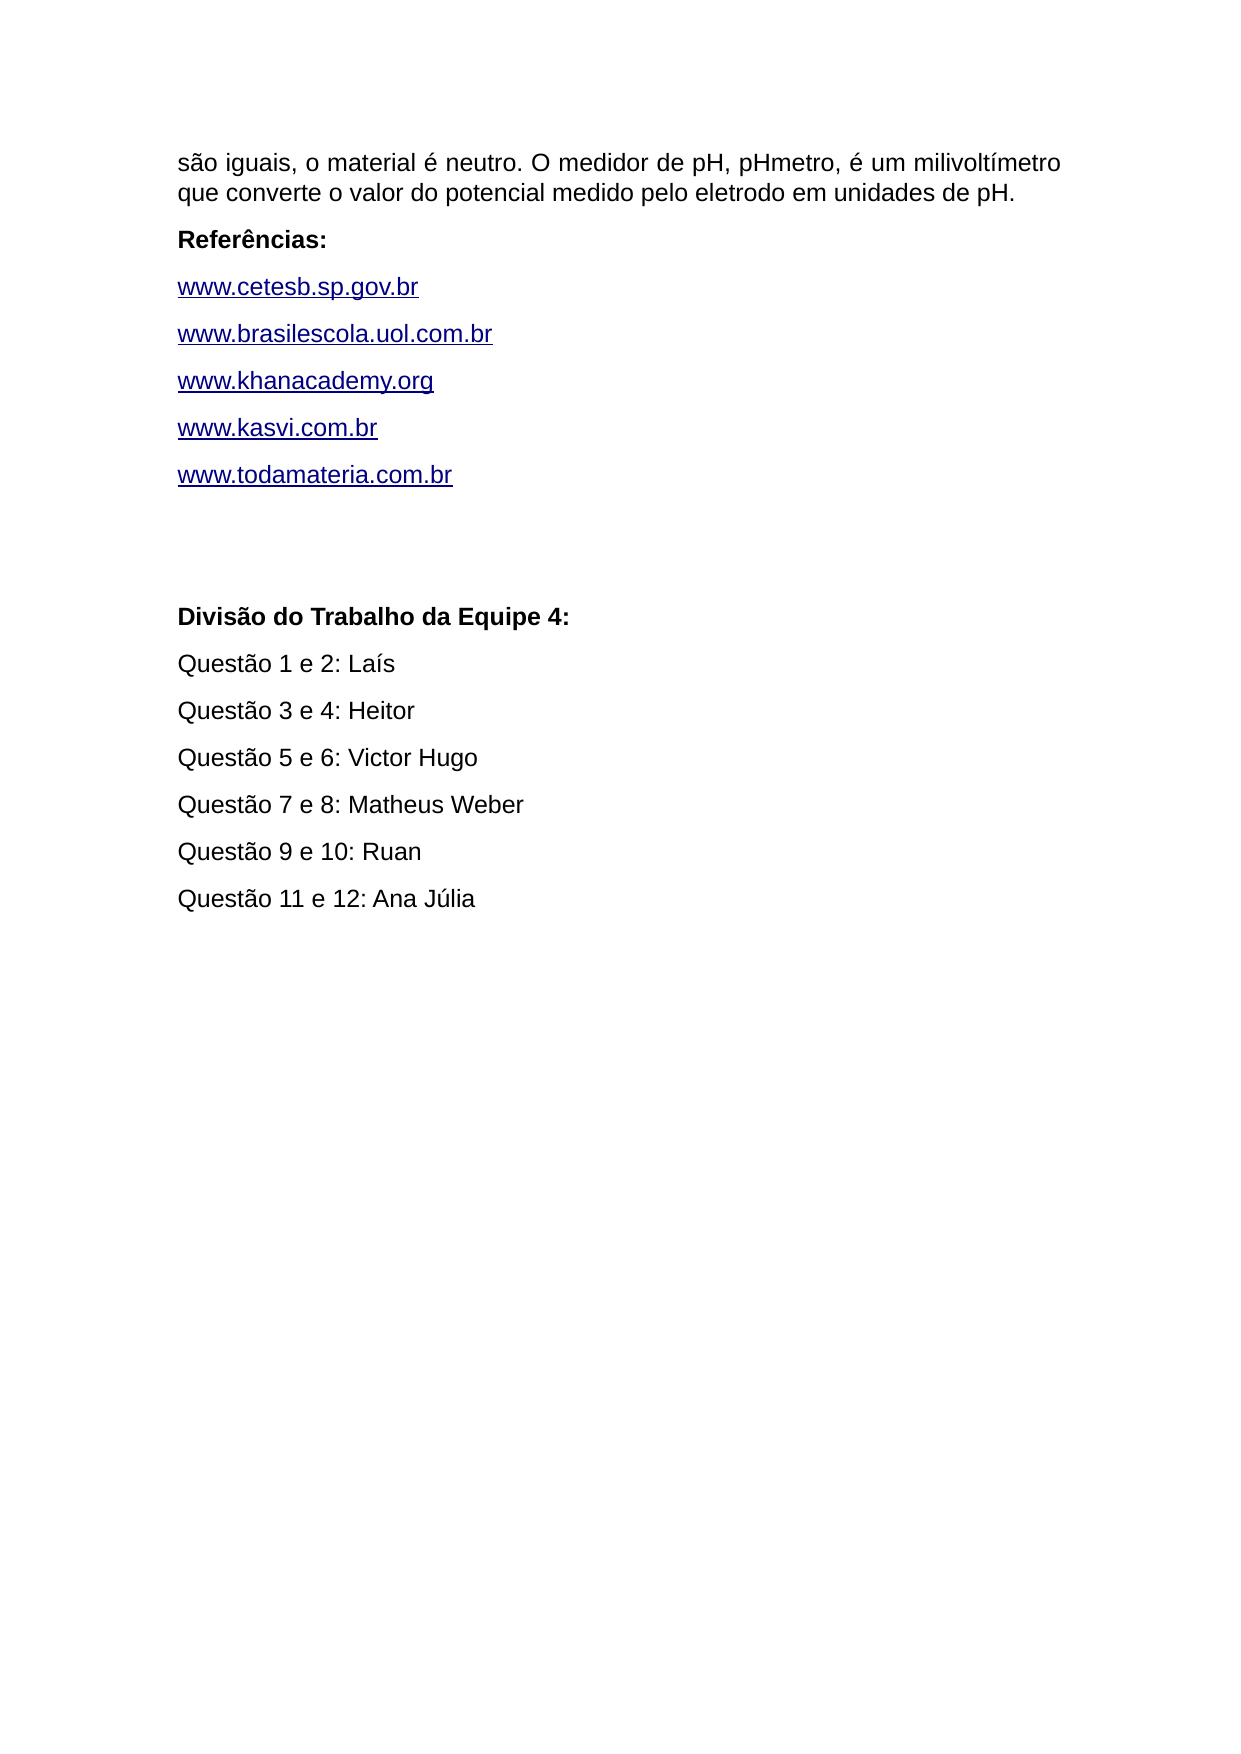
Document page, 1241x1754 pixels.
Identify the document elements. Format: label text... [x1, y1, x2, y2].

text www.khanacademy.org [177, 366, 1063, 395]
text Questão 3 e 4: Heitor [177, 696, 1063, 725]
text Referências: [177, 225, 1063, 254]
text Questão 9 e 10: Ruan [177, 837, 1063, 866]
text são iguais, o material é neutro. O medidor de pH, pHmetro, é um milivoltímetro que converte o valor do potencial medido pelo eletrodo em unidades de pH. [177, 148, 1063, 207]
text www.kasvi.com.br [177, 413, 1063, 442]
text Questão 5 e 6: Victor Hugo [177, 743, 1063, 772]
text www.cetesb.sp.gov.br [177, 272, 1063, 301]
text Questão 7 e 8: Matheus Weber [177, 790, 1063, 819]
text Questão 11 e 12: Ana Júlia [177, 884, 1063, 913]
text Questão 1 e 2: Laís [177, 649, 1063, 678]
text Divisão do Trabalho da Equipe 4: [177, 602, 1063, 631]
text www.brasilescola.uol.com.br [177, 319, 1063, 348]
text www.todamateria.com.br [177, 461, 1063, 489]
